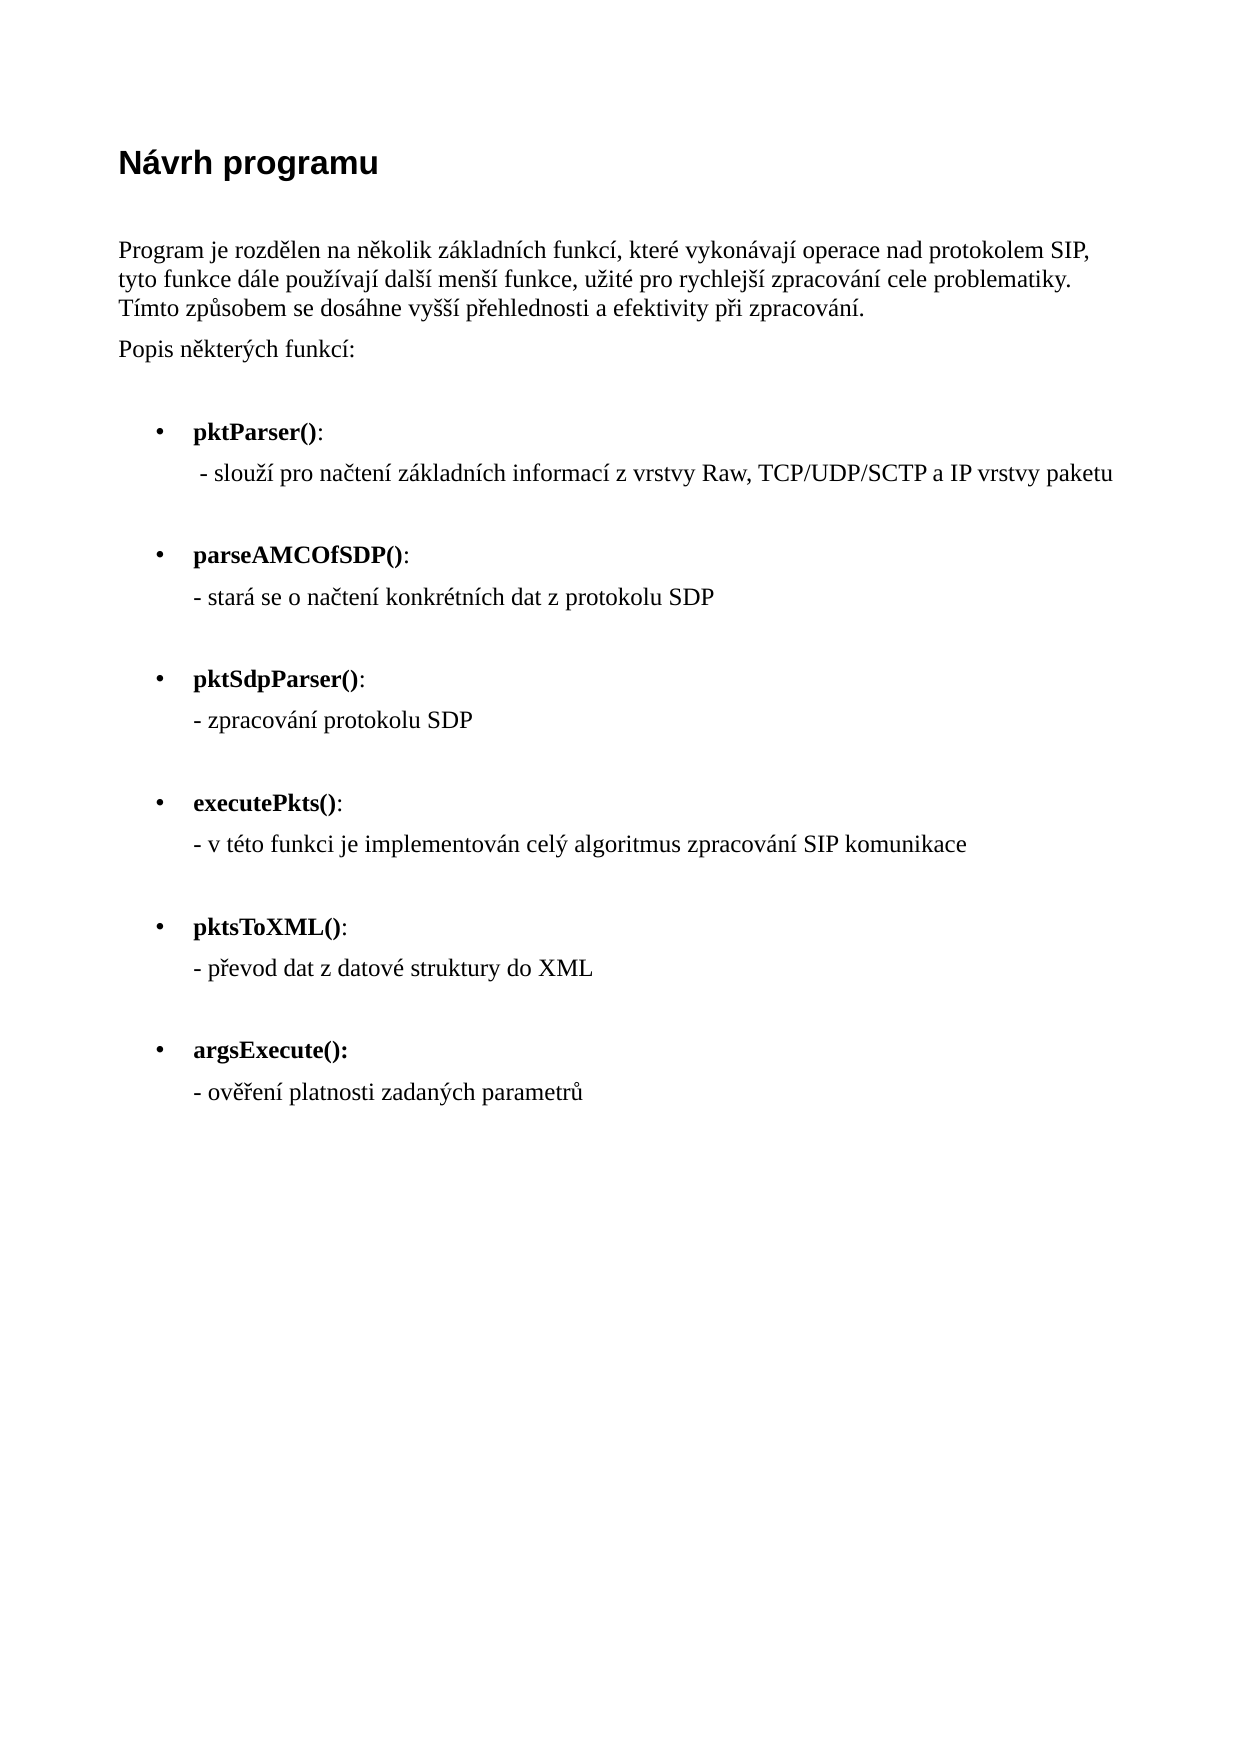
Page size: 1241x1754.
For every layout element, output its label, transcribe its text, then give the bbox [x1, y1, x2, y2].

list - převod dat z datové struktury do XML [156, 953, 1122, 982]
list - v této funkci je implementován celý algoritmus zpracování SIP komunikace [156, 829, 1122, 858]
list - stará se o načtení konkrétních dat z protokolu SDP [156, 582, 1122, 611]
list pktSdpParser(): [156, 664, 1122, 693]
text Program je rozdělen na několik základních funkcí, které vykonávají operace nad protokolem SIP, tyto funkce dále používají další menší funkce, užité pro rychlejší zpracování cele problematiky. Tímto způsobem se dosáhne vyšší přehlednosti a efektivity při zpracování. [118, 236, 1122, 322]
list - slouží pro načtení základních informací z vrstvy Raw, TCP/UDP/SCTP a IP vrstvy paketu [156, 458, 1122, 487]
list - zpracování protokolu SDP [156, 706, 1122, 734]
list - ověření platnosti zadaných parametrů [156, 1077, 1122, 1106]
list executePkts(): [156, 788, 1122, 817]
text Popis některých funkcí: [118, 334, 1122, 363]
subtitle Návrh programu [118, 143, 1122, 182]
list pktsToXML(): [156, 912, 1122, 941]
list parseAMCOfSDP(): [156, 541, 1122, 569]
list pktParser(): [156, 417, 1122, 446]
list argsExecute(): [156, 1036, 1122, 1064]
